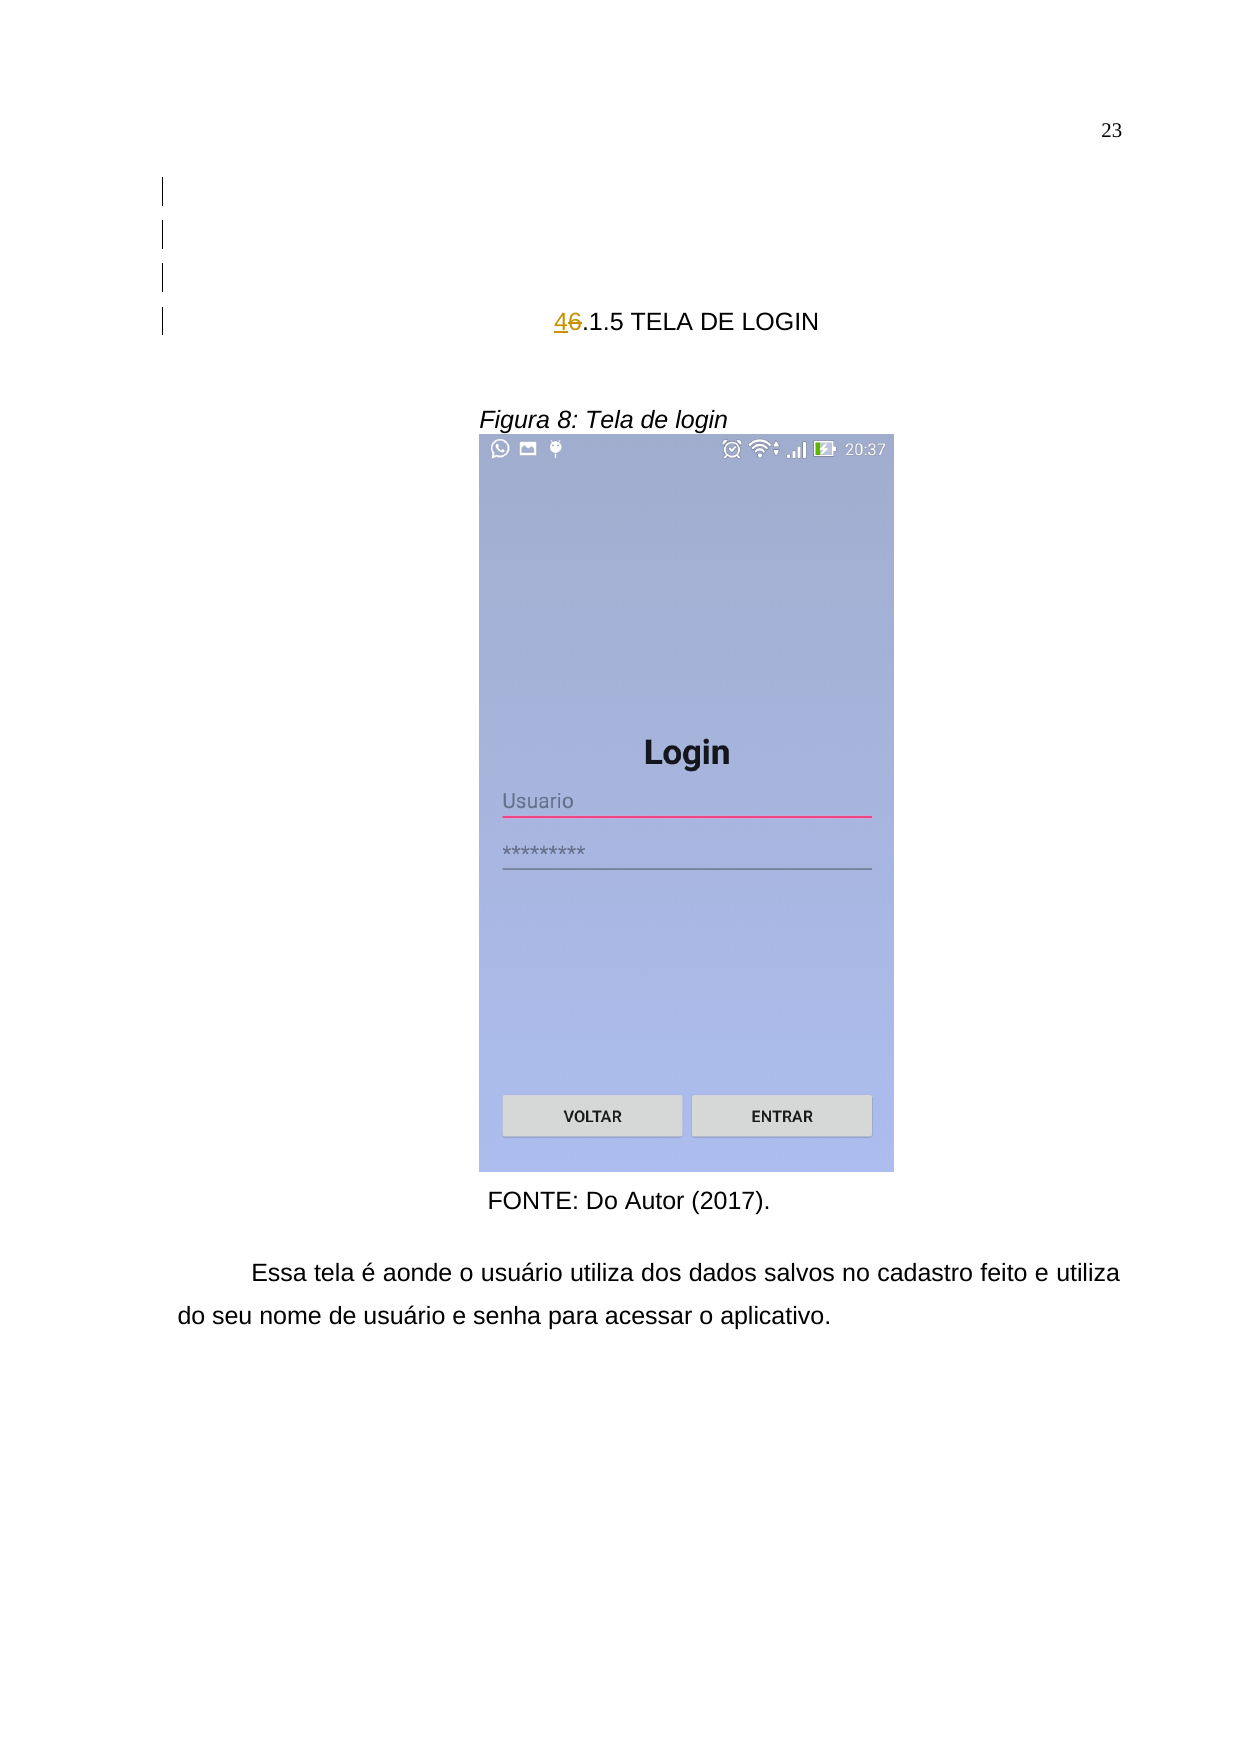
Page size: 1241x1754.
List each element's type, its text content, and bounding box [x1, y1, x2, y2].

picture [479, 434, 894, 1172]
text 4.1.5 TELA DE LOGIN [177, 177, 1122, 206]
text Essa tela é aonde o usuário utiliza dos dados salvos no cadastro feito e utiliza do seu nome de usuário e senha para acessar o aplicativo. [177, 1258, 1122, 1330]
text Figura 8: Tela de login [479, 405, 894, 434]
text FONTE: Do Autor (2017). [487, 1186, 1122, 1215]
